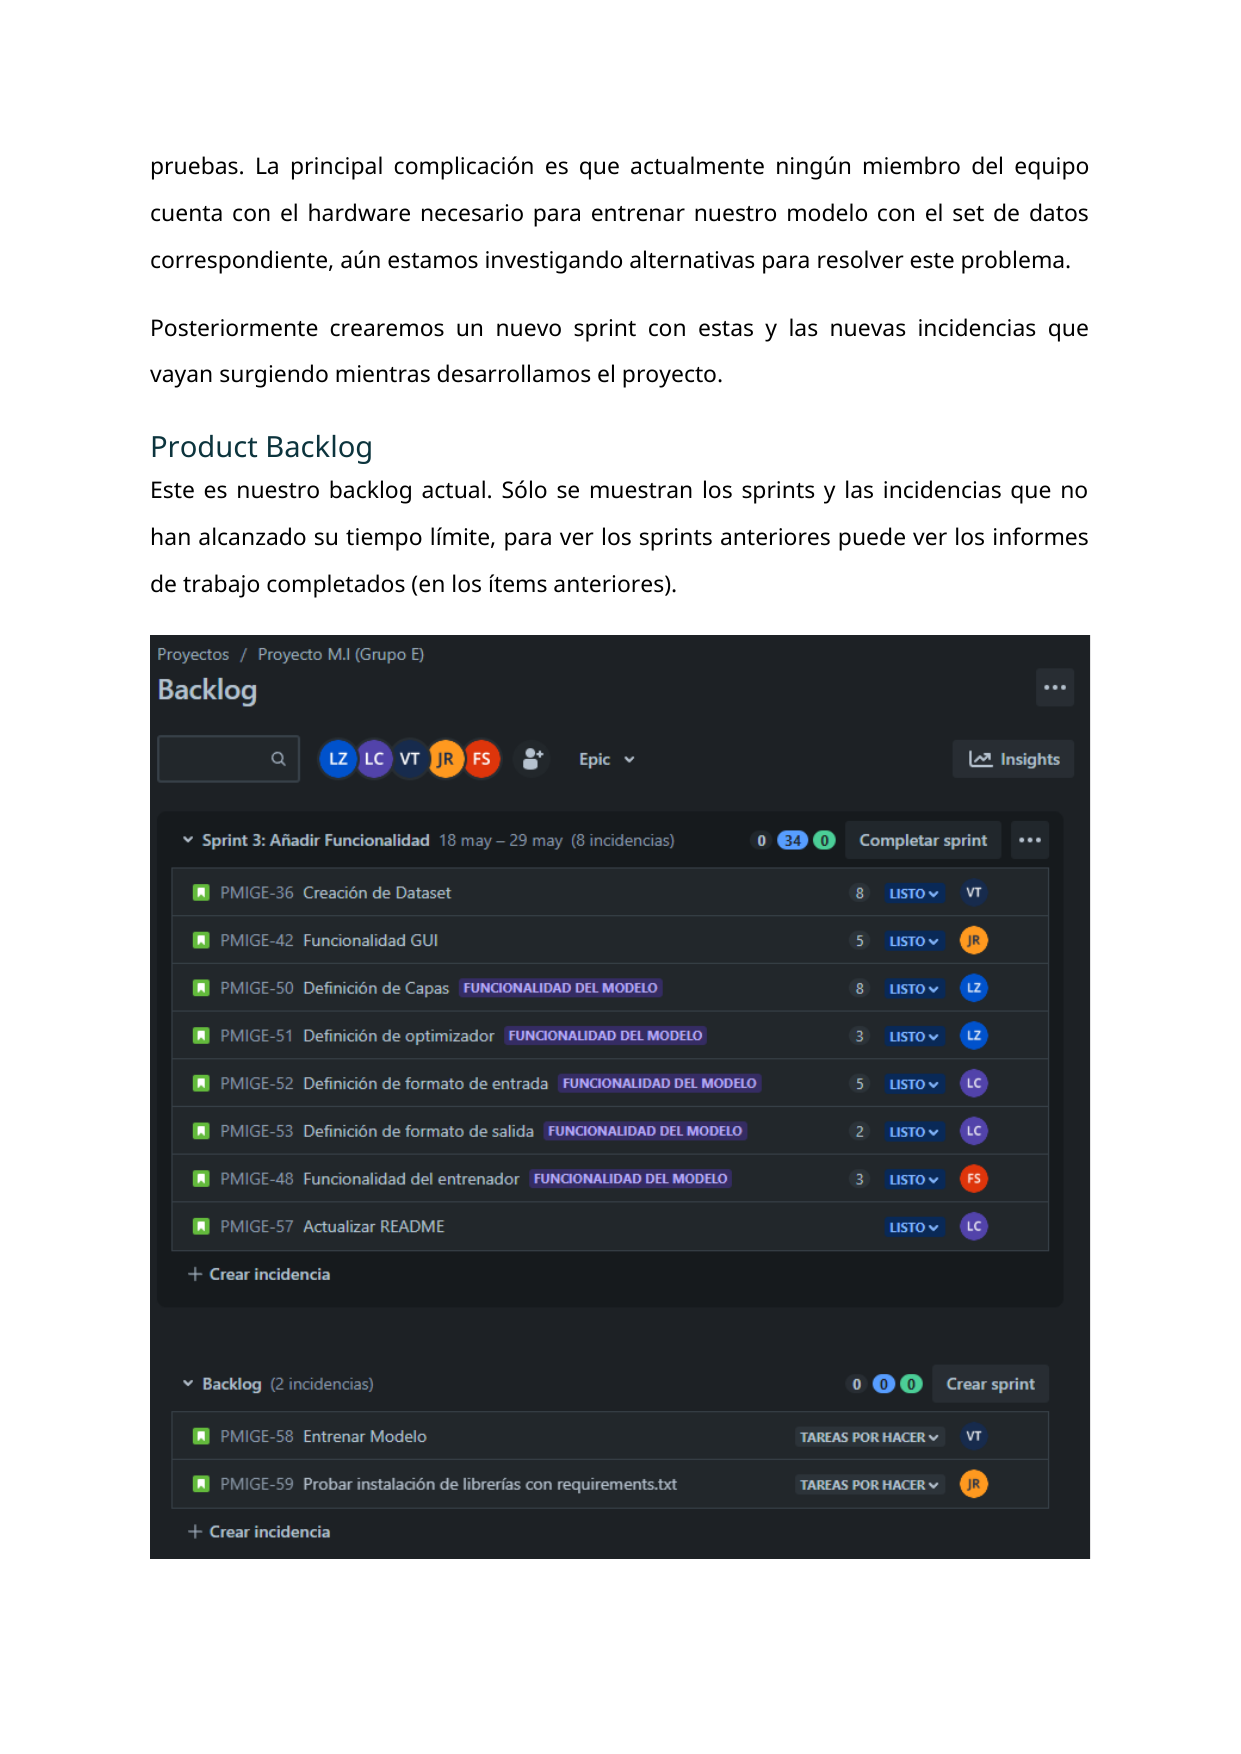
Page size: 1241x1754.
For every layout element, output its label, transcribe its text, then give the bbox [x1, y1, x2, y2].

text Posteriormente crearemos un nuevo sprint con estas y las nuevas incidencias que vayan surgiendo mientras desarrollamos el proyecto. [150, 311, 1090, 389]
picture [150, 635, 1091, 1559]
subtitle Product Backlog [150, 426, 1090, 466]
text Este es nuestro backlog actual. Sólo se muestran los sprints y las incidencias que no han alcanzado su tiempo límite, para ver los sprints anteriores puede ver los informes de trabajo completados (en los ítems anteriores). [150, 474, 1090, 599]
text pruebas. La principal complicación es que actualmente ningún miembro del equipo cuenta con el hardware necesario para entrenar nuestro modelo con el set de datos correspondiente, aún estamos investigando alternativas para resolver este problema. [150, 150, 1090, 275]
